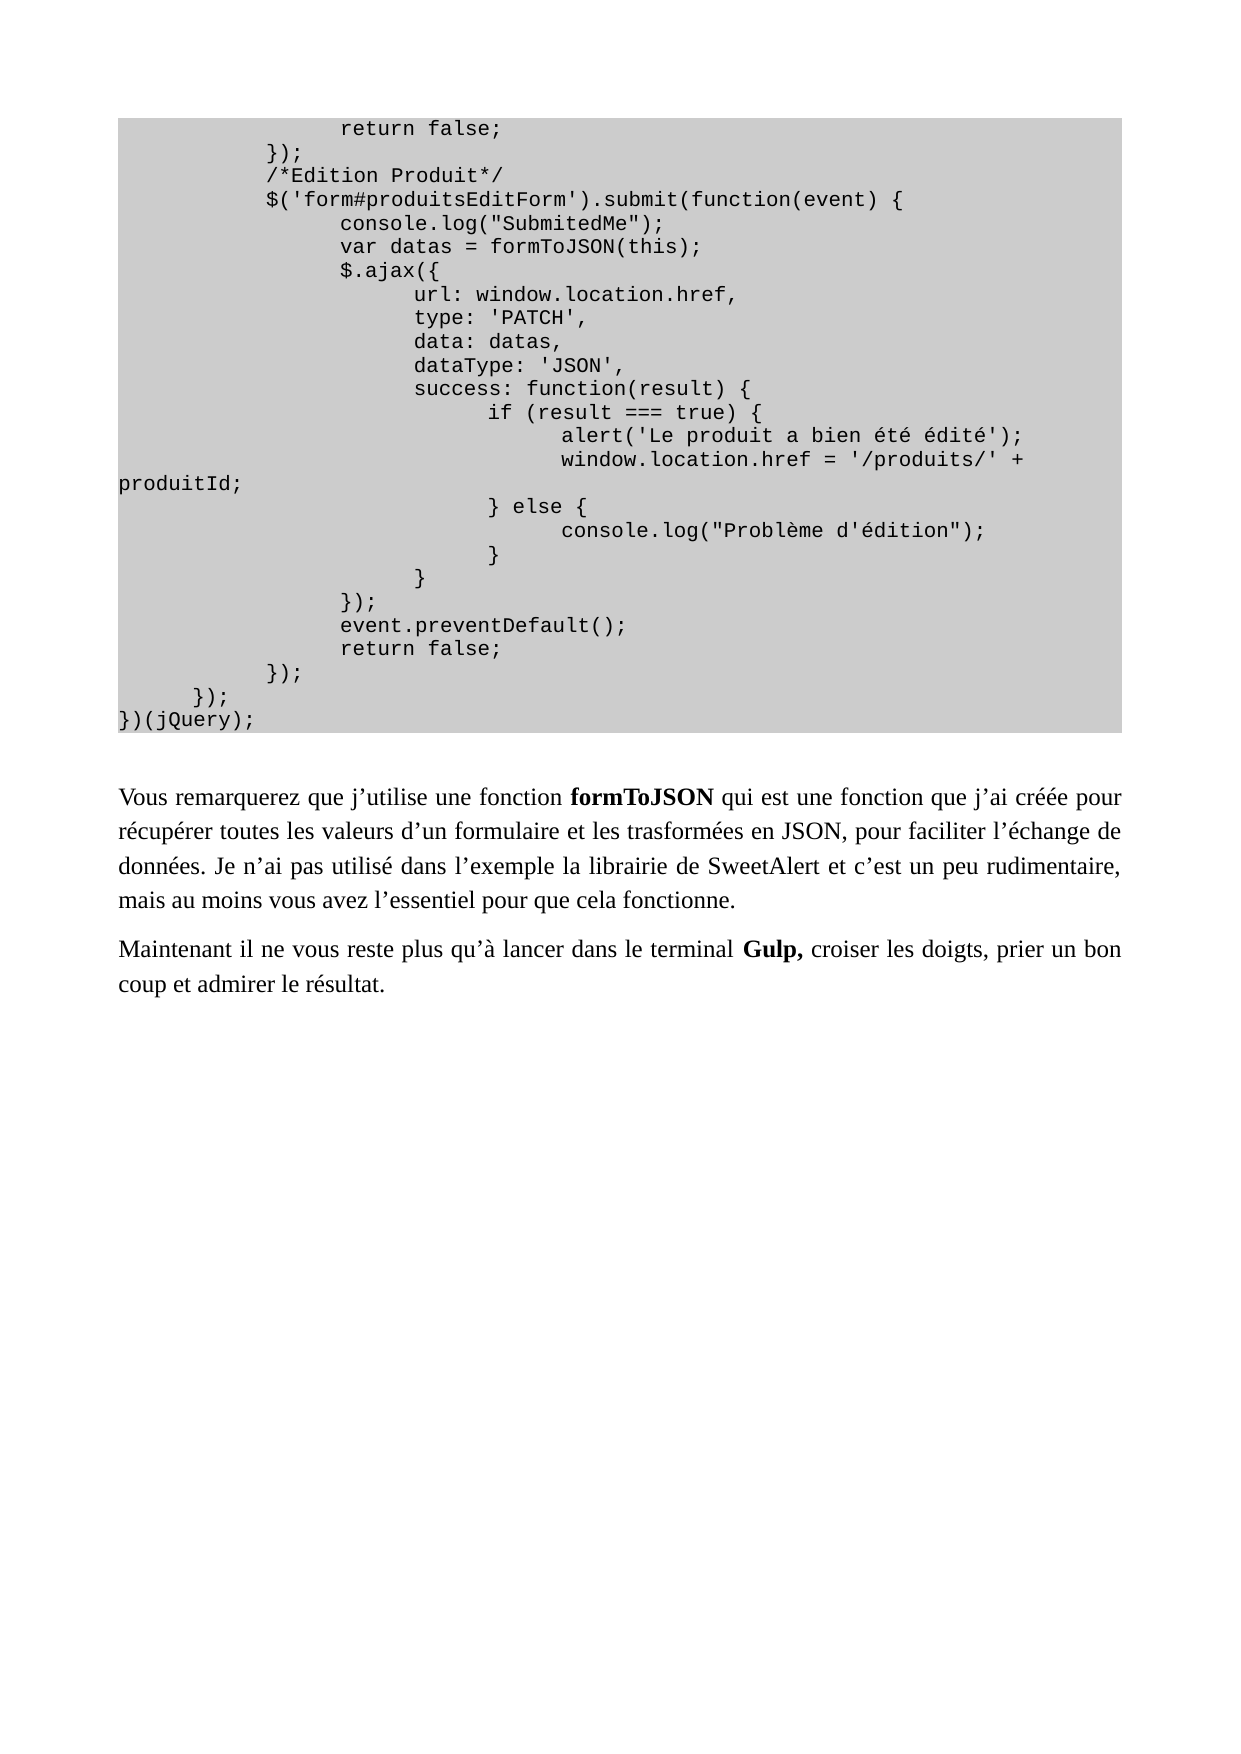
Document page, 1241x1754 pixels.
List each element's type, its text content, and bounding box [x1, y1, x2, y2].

text Vous remarquerez que j’utilise une fonction formToJSON qui est une fonction que j’ai créée pour récupérer toutes les valeurs d’un formulaire et les trasformées en JSON, pour faciliter l’échange de données. Je n’ai pas utilisé dans l’exemple la librairie de SweetAlert et c’est un peu rudimentaire, mais au moins vous avez l’essentiel pour que cela fonctionne. [118, 782, 1122, 914]
text } else { [118, 496, 1122, 520]
text }); [118, 686, 1122, 709]
text dataType: 'JSON', [118, 354, 1122, 378]
text event.preventDefault(); [118, 615, 1122, 638]
text }); [118, 142, 1122, 165]
text type: 'PATCH', [118, 307, 1122, 331]
text /*Edition Produit*/ [118, 165, 1122, 189]
text window.location.href = '/produits/' + produitId; [118, 449, 1122, 496]
text }); [118, 662, 1122, 686]
text success: function(result) { [118, 378, 1122, 402]
text var datas = formToJSON(this); [118, 236, 1122, 260]
text } [118, 567, 1122, 591]
text return false; [118, 638, 1122, 662]
text url: window.location.href, [118, 284, 1122, 307]
text console.log("SubmitedMe"); [118, 213, 1122, 236]
text $('form#produitsEditForm').submit(function(event) { [118, 189, 1122, 213]
text $.ajax({ [118, 260, 1122, 284]
text alert('Le produit a bien été édité'); [118, 426, 1122, 449]
text return false; [118, 118, 1122, 142]
text if (result === true) { [118, 402, 1122, 426]
text })(jQuery); [118, 709, 1122, 733]
text Maintenant il ne vous reste plus qu’à lancer dans le terminal Gulp, croiser les doigts, prier un bon coup et admirer le résultat. [118, 934, 1122, 998]
text }); [118, 591, 1122, 615]
text } [118, 544, 1122, 567]
text console.log("Problème d'édition"); [118, 520, 1122, 544]
text data: datas, [118, 331, 1122, 354]
